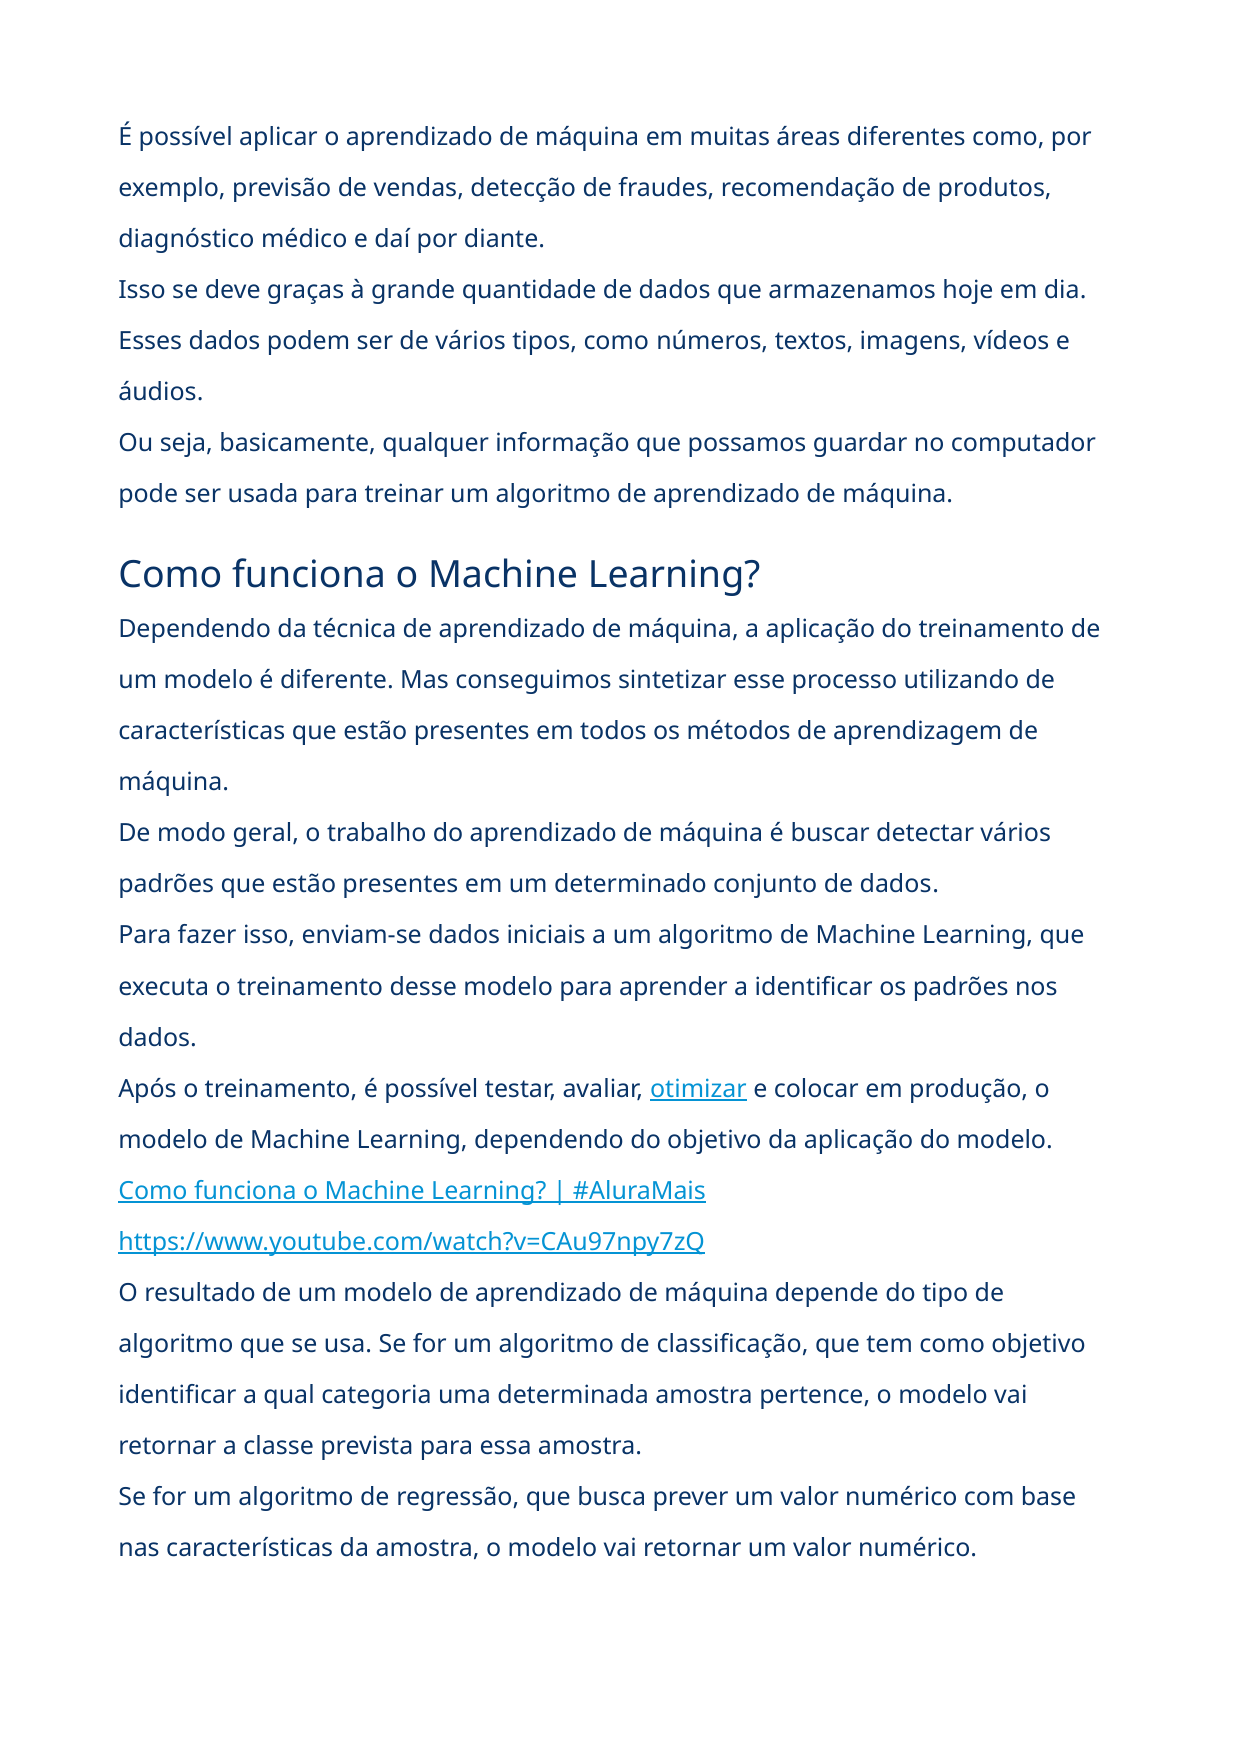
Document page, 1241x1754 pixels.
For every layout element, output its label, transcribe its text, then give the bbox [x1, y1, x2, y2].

text Dependendo da técnica de aprendizado de máquina, a aplicação do treinamento de um modelo é diferente. Mas conseguimos sintetizar esse processo utilizando de características que estão presentes em todos os métodos de aprendizagem de máquina. [118, 611, 1122, 798]
text Ou seja, basicamente, qualquer informação que possamos guardar no computador pode ser usada para treinar um algoritmo de aprendizado de máquina. [118, 424, 1122, 509]
text É possível aplicar o aprendizado de máquina em muitas áreas diferentes como, por exemplo, previsão de vendas, detecção de fraudes, recomendação de produtos, diagnóstico médico e daí por diante. [118, 118, 1122, 254]
text Após o treinamento, é possível testar, avaliar, otimizar e colocar em produção, o modelo de Machine Learning, dependendo do objetivo da aplicação do modelo. [118, 1070, 1122, 1155]
text De modo geral, o trabalho do aprendizado de máquina é buscar detectar vários padrões que estão presentes em um determinado conjunto de dados. [118, 815, 1122, 900]
text https://www.youtube.com/watch?v=CAu97npy7zQ [118, 1223, 1122, 1257]
text Se for um algoritmo de regressão, que busca prever um valor numérico com base nas características da amostra, o modelo vai retornar um valor numérico. [118, 1478, 1122, 1564]
text Isso se deve graças à grande quantidade de dados que armazenamos hoje em dia. Esses dados podem ser de vários tipos, como números, textos, imagens, vídeos e áudios. [118, 271, 1122, 407]
text Para fazer isso, enviam-se dados iniciais a um algoritmo de Machine Learning, que executa o treinamento desse modelo para aprender a identificar os padrões nos dados. [118, 917, 1122, 1053]
subtitle Como funciona o Machine Learning? [118, 547, 1122, 598]
text O resultado de um modelo de aprendizado de máquina depende do tipo de algoritmo que se usa. Se for um algoritmo de classificação, que tem como objetivo identificar a qual categoria uma determinada amostra pertence, o modelo vai retornar a classe prevista para essa amostra. [118, 1274, 1122, 1462]
text Como funciona o Machine Learning? | #AluraMais [118, 1172, 1122, 1206]
